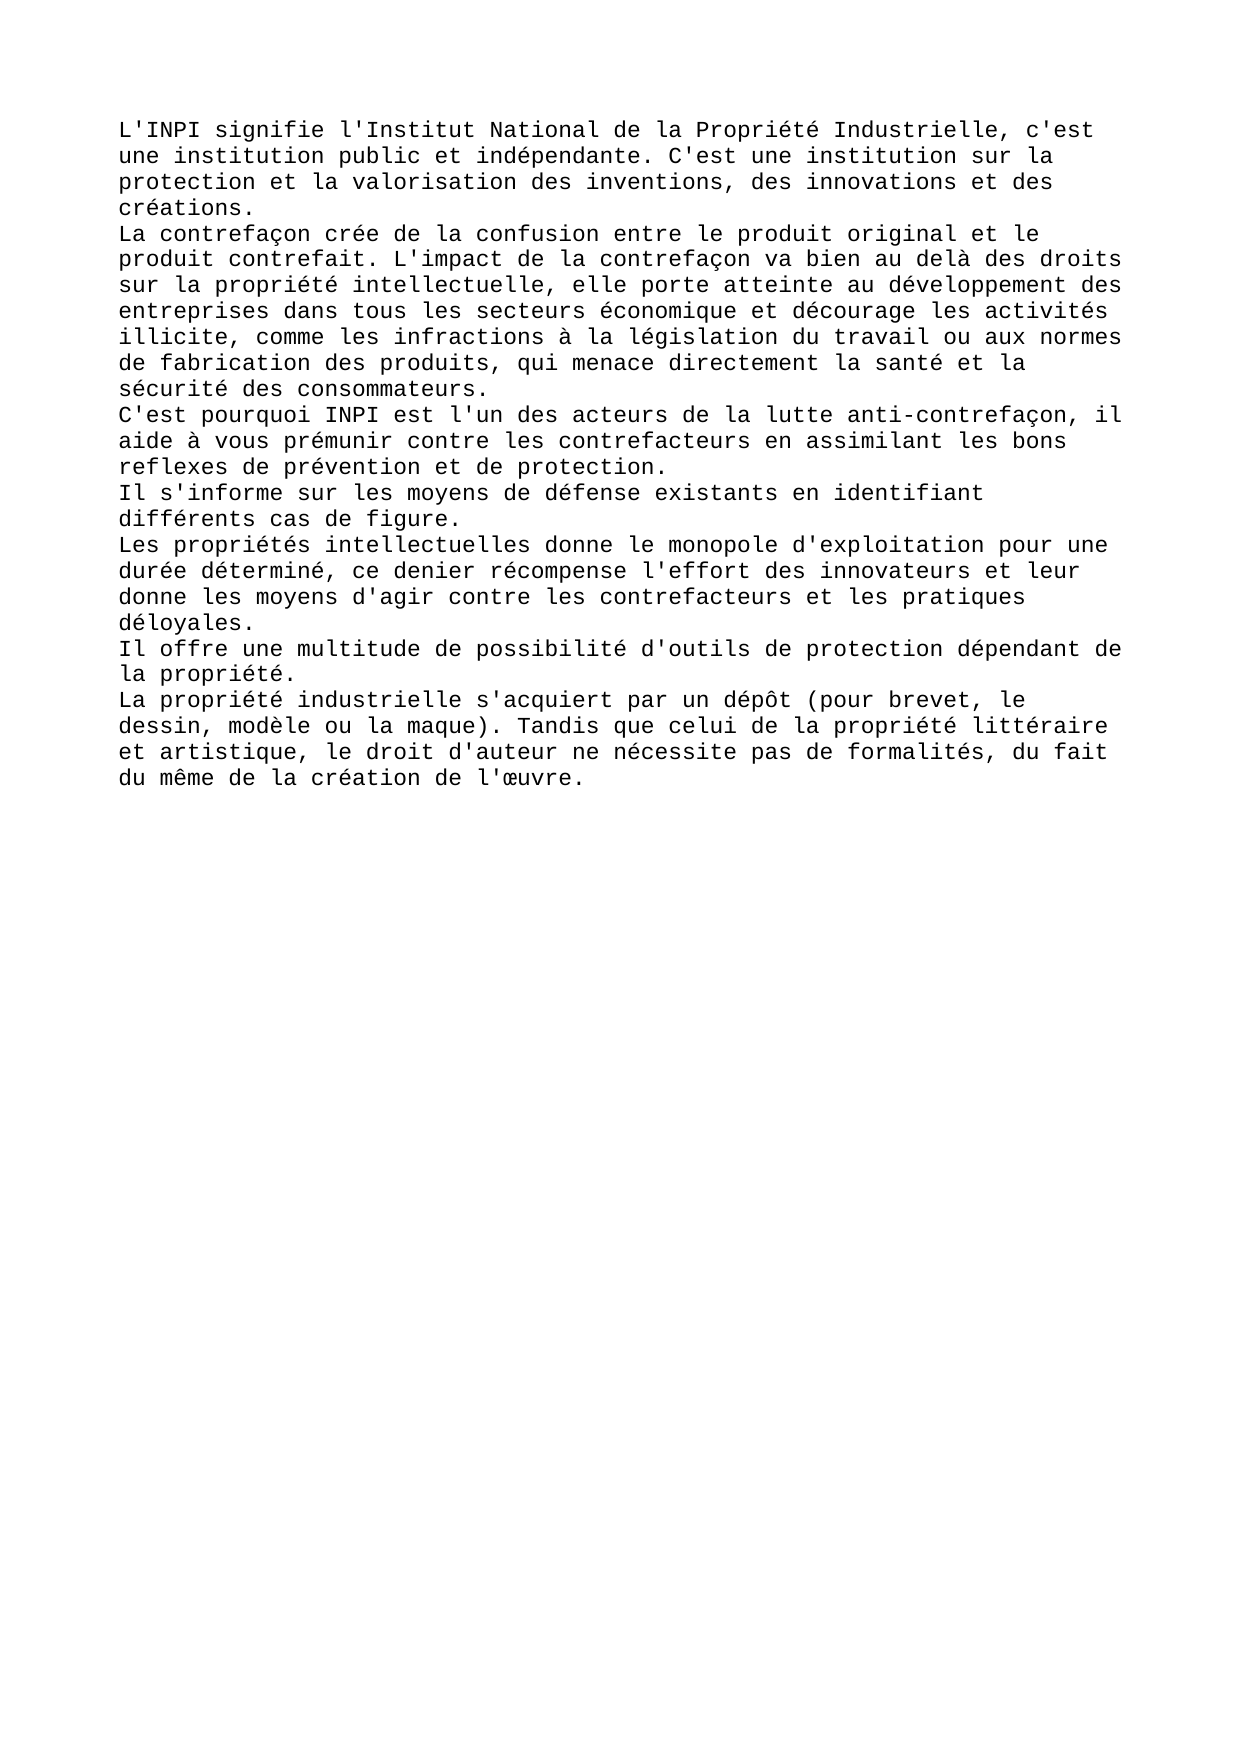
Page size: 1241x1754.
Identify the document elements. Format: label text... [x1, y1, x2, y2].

text Il s'informe sur les moyens de défense existants en identifiant différents cas de figure. [118, 481, 1122, 533]
text L'INPI signifie l'Institut National de la Propriété Industrielle, c'est une institution public et indépendante. C'est une institution sur la protection et la valorisation des inventions, des innovations et des créations. [118, 118, 1122, 222]
text Les propriétés intellectuelles donne le monopole d'exploitation pour une durée déterminé, ce denier récompense l'effort des innovateurs et leur donne les moyens d'agir contre les contrefacteurs et les pratiques déloyales. [118, 533, 1122, 637]
text Il offre une multitude de possibilité d'outils de protection dépendant de la propriété. [118, 637, 1122, 689]
text La contrefaçon crée de la confusion entre le produit original et le produit contrefait. L'impact de la contrefaçon va bien au delà des droits sur la propriété intellectuelle, elle porte atteinte au développement des entreprises dans tous les secteurs économique et décourage les activités illicite, comme les infractions à la législation du travail ou aux normes de fabrication des produits, qui menace directement la santé et la sécurité des consommateurs. [118, 222, 1122, 403]
text C'est pourquoi INPI est l'un des acteurs de la lutte anti-contrefaçon, il aide à vous prémunir contre les contrefacteurs en assimilant les bons reflexes de prévention et de protection. [118, 403, 1122, 481]
text La propriété industrielle s'acquiert par un dépôt (pour brevet, le dessin, modèle ou la maque). Tandis que celui de la propriété littéraire et artistique, le droit d'auteur ne nécessite pas de formalités, du fait du même de la création de l'œuvre. [118, 689, 1122, 792]
